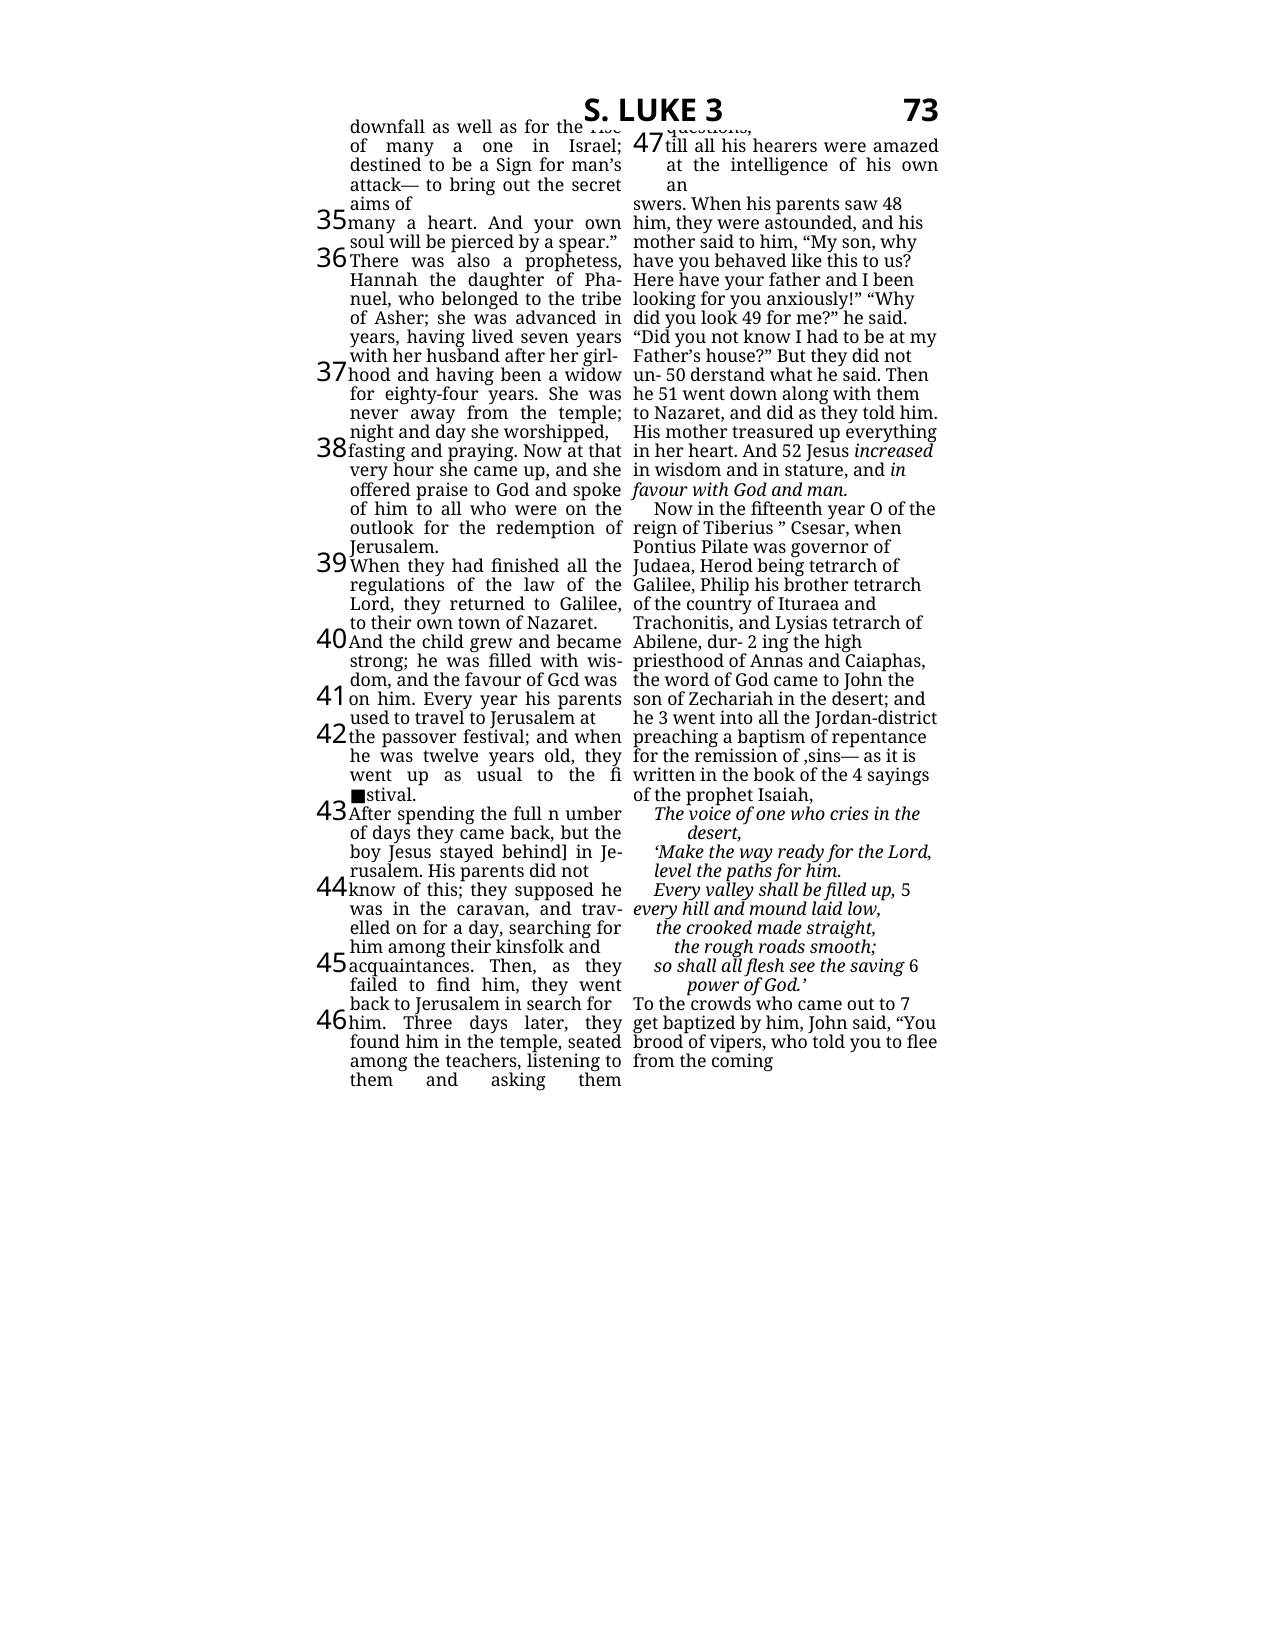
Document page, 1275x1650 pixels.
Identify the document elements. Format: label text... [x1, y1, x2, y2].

list After spending the full n umber of days they came back, but the boy Jesus stayed behind] in Je­rusalem. His parents did not [316, 805, 622, 881]
list There was also a prophetess, Hannah the daughter of Pha- nuel, who belonged to the tribe of Asher; she was advanced in years, having lived seven years with her husband after her girl- [316, 252, 622, 366]
list on him. Every year his parents used to travel to Jerusalem at [316, 690, 622, 728]
list the passover festival; and when he was twelve years old, they went up as usual to the fi ■stival. [316, 728, 622, 805]
list And the child grew and became strong; he was filled with wis­dom, and the favour of Gcd was [316, 633, 622, 690]
list fasting and praying. Now at that very hour she came up, and she offered praise to God and spoke of him to all who were on the outlook for the redemption of Jerusalem. [316, 443, 622, 557]
text level the paths for him. [654, 862, 939, 881]
text so shall all flesh see the saving 6 power of God.’ [654, 957, 939, 995]
list him. Three days later, they found him in the temple, seated among the teachers, listening to them and asking them questions, [316, 1014, 622, 1091]
text The voice of one who cries in the desert, [654, 805, 939, 843]
list acquaintances. Then, as they failed to find him, they went back to Jerusalem in search for [316, 957, 622, 1014]
list till all his hearers were amazed at the intelligence of his own an­ [633, 138, 939, 195]
text ‘Make the way ready for the Lord, [654, 843, 939, 862]
text the crooked made straight, the rough roads smooth; [633, 919, 878, 957]
list When they had finished all the regulations of the law of the Lord, they returned to Galilee, to their own town of Nazaret. [316, 557, 622, 633]
text swers. When his parents saw 48 him, they were astounded, and his mother said to him, “My son, why have you behaved like this to us? Here have your father and I been looking for you anxiously!” “Why did you look 49 for me?” he said. “Did you not know I had to be at my Father’s house?” But they did not un- 50 derstand what he said. Then he 51 went down along with them to Nazaret, and did as they told him. His mother treasured up everything in her heart. And 52 Jesus increased in wisdom and in stature, and in favour with God and man. [633, 195, 939, 500]
list hood and having been a widow for eighty-four years. She was never away from the temple; night and day she worshipped, [316, 366, 622, 443]
list many a heart. And your own soul will be pierced by a spear.” [316, 214, 622, 252]
text Every valley shall be filled up, 5 every hill and mound laid low, [633, 881, 939, 919]
text To the crowds who came out to 7 get baptized by him, John said, “You brood of vipers, who told you to flee from the coming [633, 995, 939, 1072]
list know of this; they supposed he was in the caravan, and trav­elled on for a day, searching for him among their kinsfolk and [316, 881, 622, 957]
text downfall as well as for the rise of many a one in Israel; destined to be a Sign for man’s attack— to bring out the secret aims of [349, 118, 622, 214]
text Now in the fifteenth year O of the reign of Tiberius ” Csesar, when Pontius Pilate was governor of Judaea, Herod being tetrarch of Galilee, Philip his brother tetrarch of the country of Ituraea and Trachonitis, and Lysias tetrarch of Abilene, dur- 2 ing the high priesthood of An­nas and Caiaphas, the word of God came to John the son of Zechariah in the desert; and he 3 went into all the Jordan-district preaching a baptism of repent­ance for the remission of ,sins— as it is written in the book of the 4 sayings of the prophet Isaiah, [633, 500, 939, 805]
